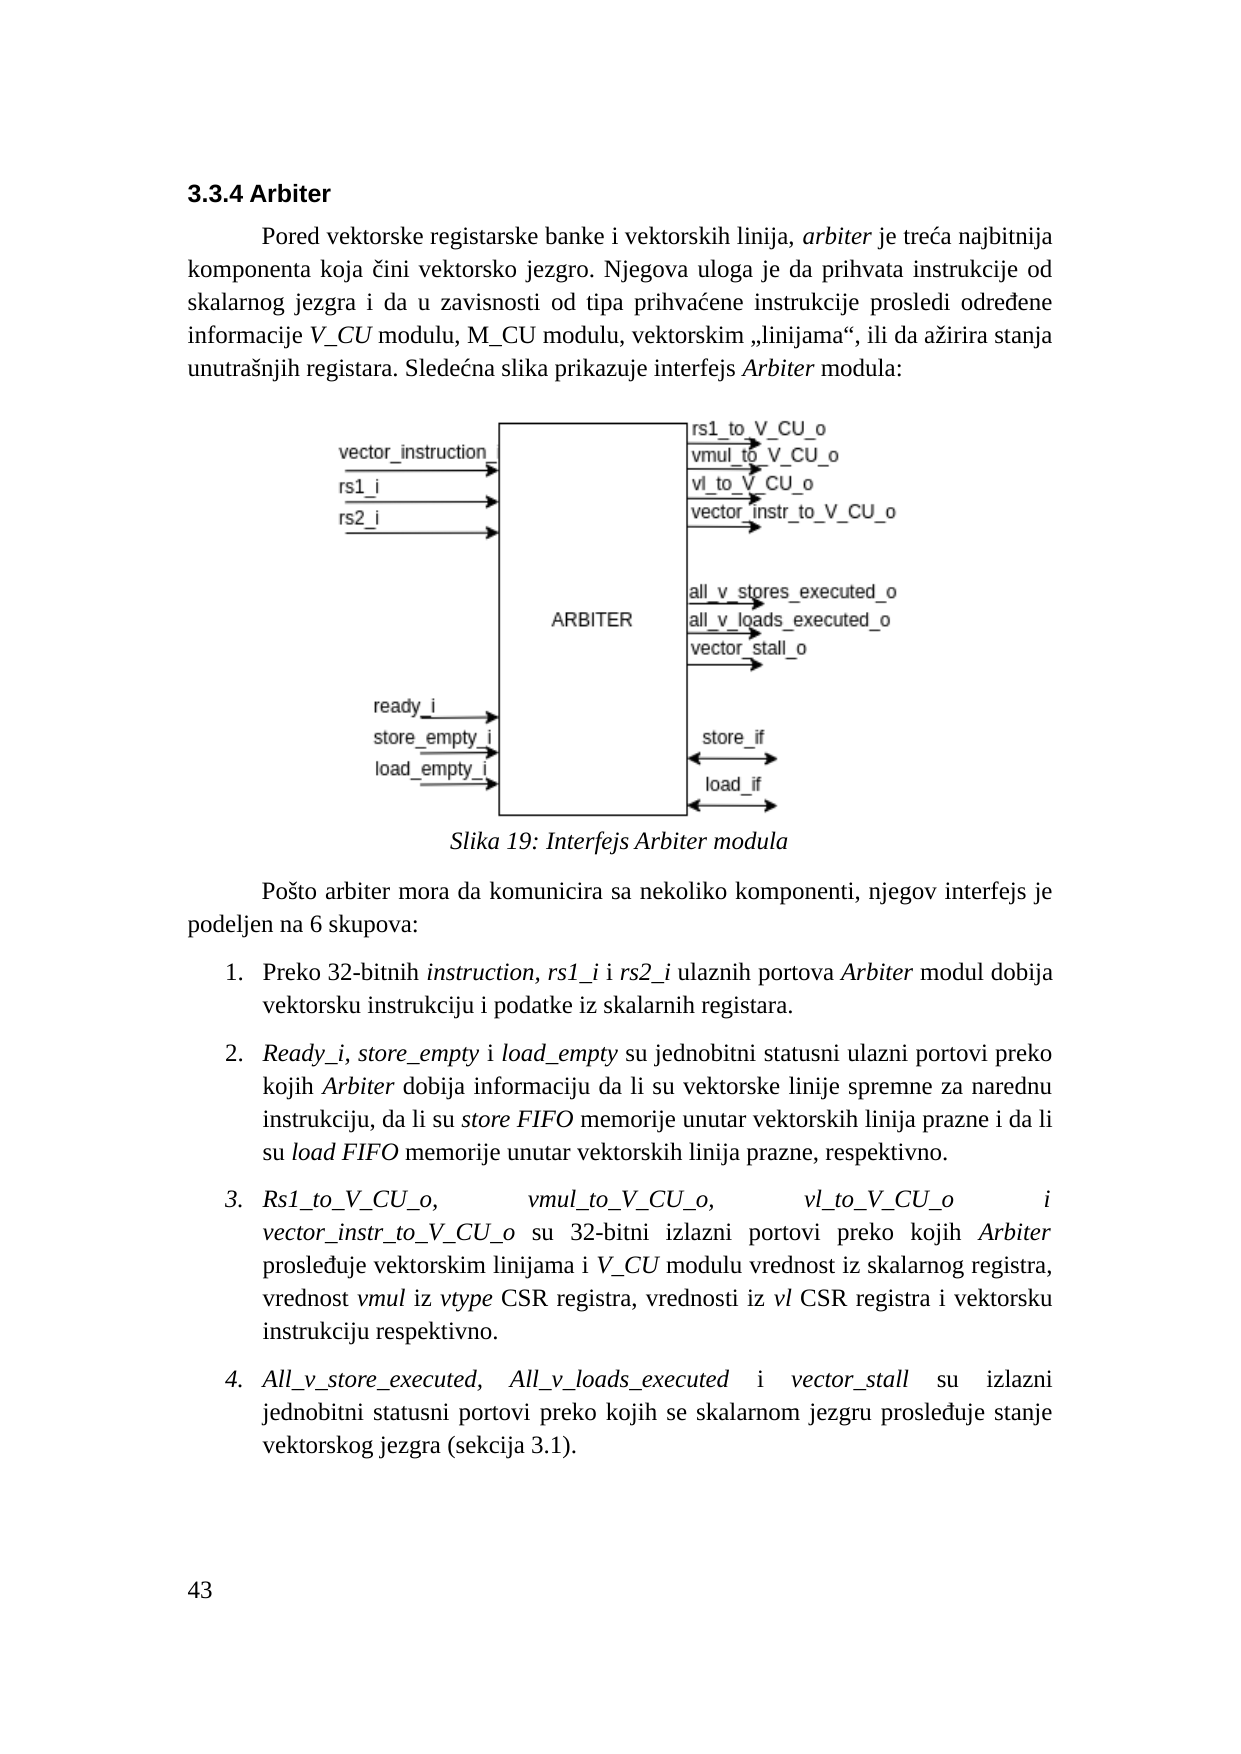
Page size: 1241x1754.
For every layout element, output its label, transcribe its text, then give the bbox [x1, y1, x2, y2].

text Slika 19: Interfejs Arbiter modula [329, 821, 912, 855]
subtitle 3.3.4 Arbiter [187, 179, 1053, 208]
list Rs1_to_V_CU_o, vmul_to_V_CU_o, vl_to_V_CU_o i vector_instr_to_V_CU_o su 32-bitni izlazni portovi preko kojih Arbiter prosleđuje vektorskim linijama i V_CU modulu vrednost iz skalarnog registra, vrednost vmul iz vtype CSR registra, vrednosti iz vl CSR registra i vektorsku instrukciju respektivno. [225, 1184, 1053, 1345]
text Pošto arbiter mora da komunicira sa nekoliko komponenti, njegov interfejs je podeljen na 6 skupova: [187, 876, 1053, 938]
list Ready_i, store_empty i load_empty su jednobitni statusni ulazni portovi preko kojih Arbiter dobija informaciju da li su vektorske linije spremne za narednu instrukciju, da li su store FIFO memorije unutar vektorskih linija prazne i da li su load FIFO memorije unutar vektorskih linija prazne, respektivno. [225, 1038, 1053, 1166]
list All_v_store_executed, All_v_loads_executed i vector_stall su izlazni jednobitni statusni portovi preko kojih se skalarnom jezgru prosleđuje stanje vektorskog jezgra (sekcija 3.1). [225, 1364, 1053, 1459]
text Pored vektorske registarske banke i vektorskih linija, arbiter je treća najbitnija komponenta koja čini vektorsko jezgro. Njegova uloga je da prihvata instrukcije od skalarnog jezgra i da u zavisnosti od tipa prihvaćene instrukcije prosledi određene informacije V_CU modulu, M_CU modulu, vektorskim „linijama“, ili da ažirira stanja unutrašnjih registara. Sledećna slika prikazuje interfejs Arbiter modula: [187, 221, 1053, 382]
picture [328, 412, 912, 821]
list Preko 32-bitnih instruction, rs1_i i rs2_i ulaznih portova Arbiter modul dobija vektorsku instrukciju i podatke iz skalarnih registara. [225, 957, 1053, 1019]
